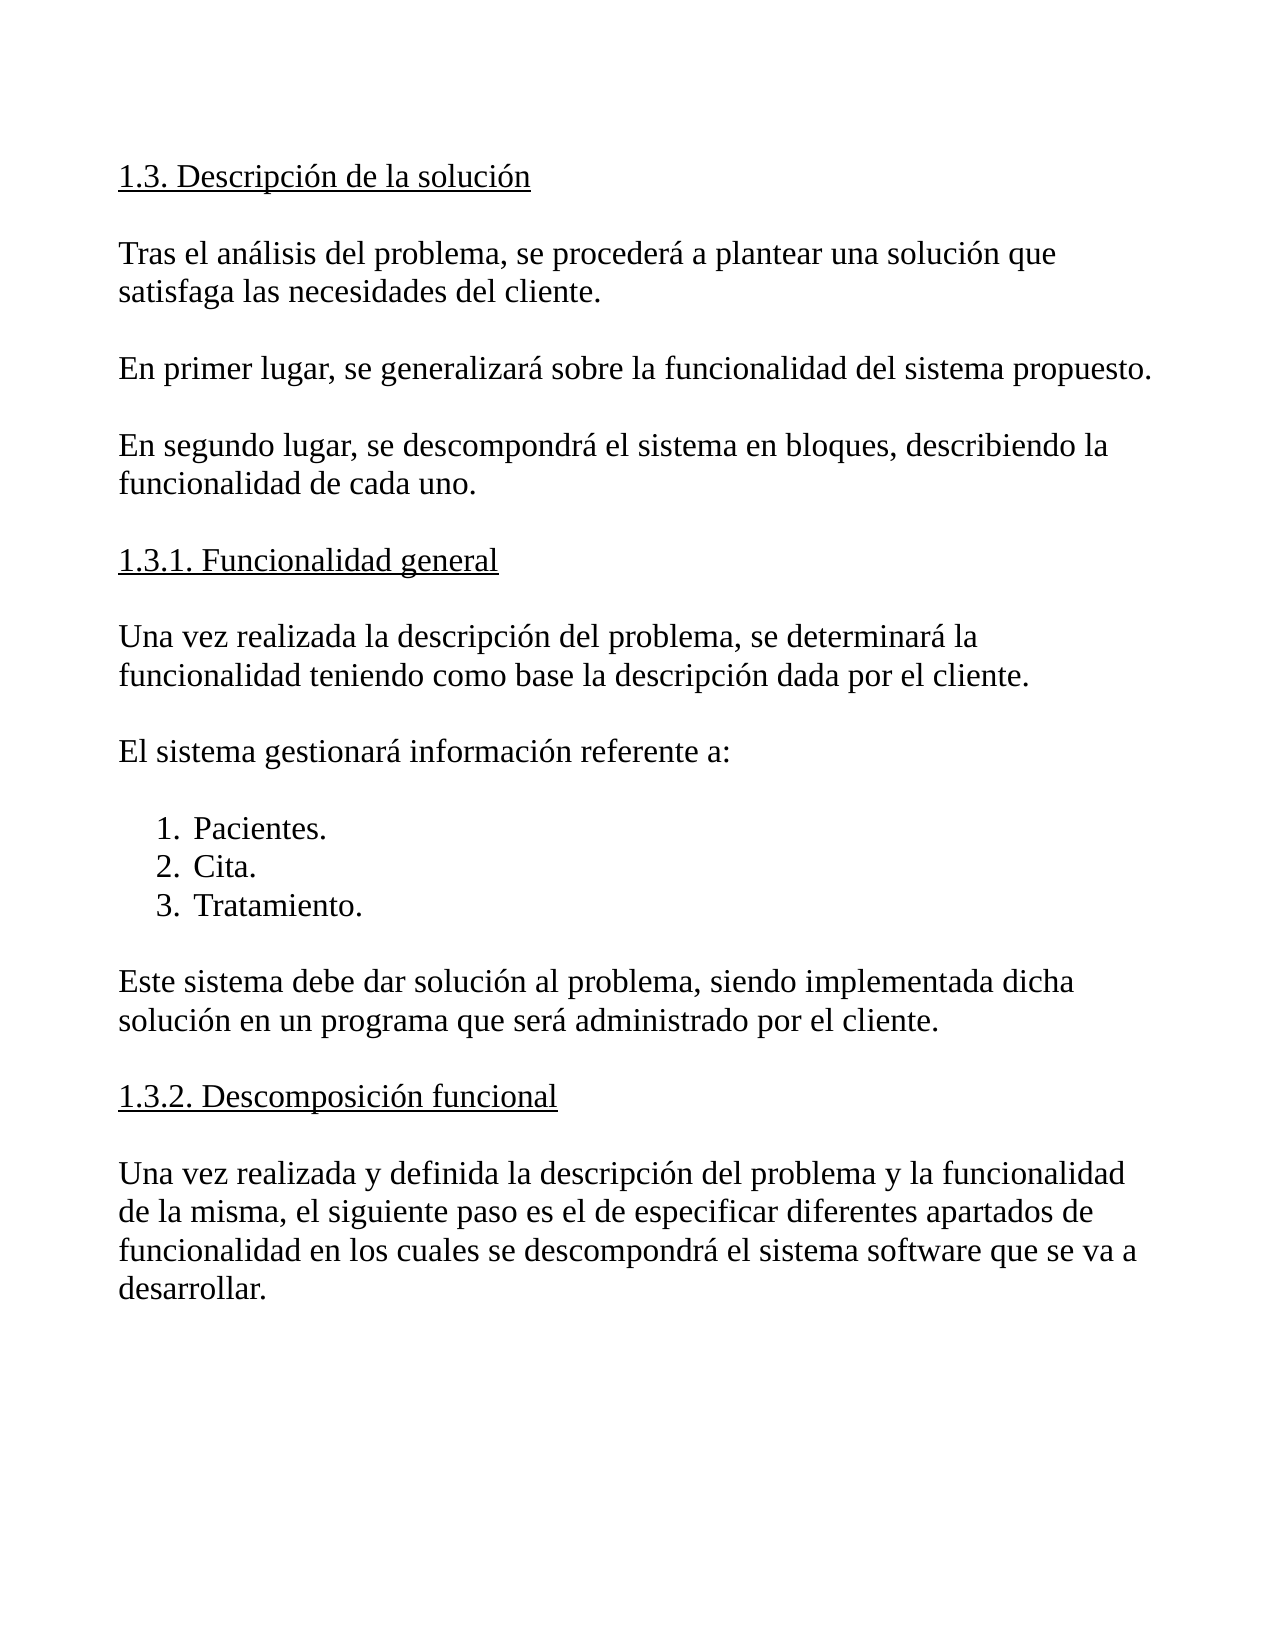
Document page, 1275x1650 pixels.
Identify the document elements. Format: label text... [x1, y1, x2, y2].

text En segundo lugar, se descompondrá el sistema en bloques, describiendo la funcionalidad de cada uno. [118, 425, 1157, 501]
text 1.3.1. Funcionalidad general [118, 540, 1157, 578]
list Tratamiento. [156, 885, 1157, 923]
text Tras el análisis del problema, se procederá a plantear una solución que satisfaga las necesidades del cliente. [118, 233, 1157, 310]
list Cita. [156, 846, 1157, 885]
text 1.3.2. Descomposición funcional [118, 1076, 1157, 1115]
text El sistema gestionará información referente a: [118, 731, 1157, 770]
text En primer lugar, se generalizará sobre la funcionalidad del sistema propuesto. [118, 348, 1157, 386]
text Una vez realizada la descripción del problema, se determinará la funcionalidad teniendo como base la descripción dada por el cliente. [118, 616, 1157, 693]
text Una vez realizada y definida la descripción del problema y la funcionalidad de la misma, el siguiente paso es el de especificar diferentes apartados de funcionalidad en los cuales se descompondrá el sistema software que se va a desarrollar. [118, 1153, 1157, 1306]
list Pacientes. [156, 808, 1157, 846]
text Este sistema debe dar solución al problema, siendo implementada dicha solución en un programa que será administrado por el cliente. [118, 961, 1157, 1038]
text 1.3. Descripción de la solución [118, 156, 1157, 195]
